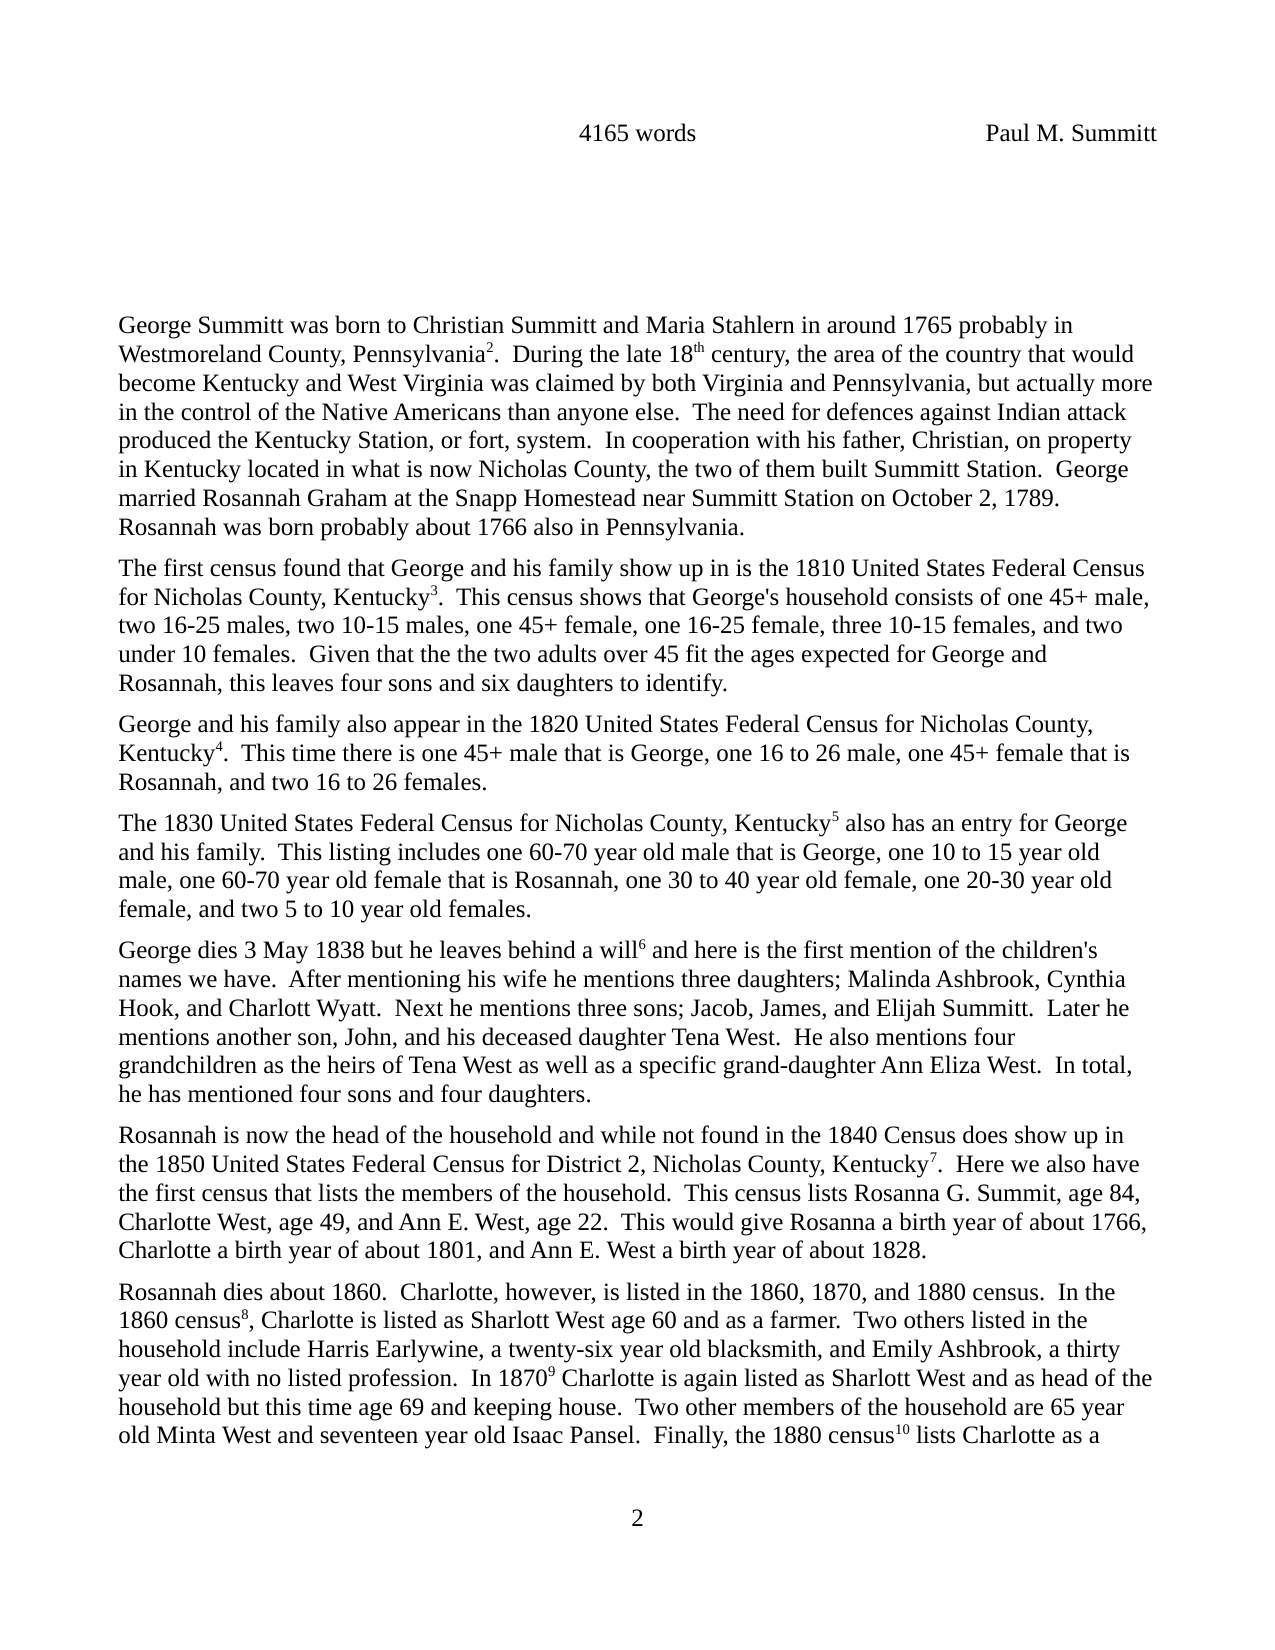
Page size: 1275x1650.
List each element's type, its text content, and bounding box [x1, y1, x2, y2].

text Rosannah dies about 1860. Charlotte, however, is listed in the 1860, 1870, and 1880 census. In the 1860 census, Charlotte is listed as Sharlott West age 60 and as a farmer. Two others listed in the household include Harris Earlywine, a twenty-six year old blacksmith, and Emily Ashbrook, a thirty year old with no listed profession. In 1870 Charlotte is again listed as Sharlott West and as head of the household but this time age 69 and keeping house. Two other members of the household are 65 year old Minta West and seventeen year old Isaac Pansel. Finally, the 1880 census0 lists Charlotte as a [118, 1277, 1157, 1449]
text George Summitt was born to Christian Summitt and Maria Stahlern in around 1765 probably in Westmoreland County, Pennsylvania. During the late 18th century, the area of the country that would become Kentucky and West Virginia was claimed by both Virginia and Pennsylvania, but actually more in the control of the Native Americans than anyone else. The need for defences against Indian attack produced the Kentucky Station, or fort, system. In cooperation with his father, Christian, on property in Kentucky located in what is now Nicholas County, the two of them built Summitt Station. George married Rosannah Graham at the Snapp Homestead near Summitt Station on October 2, 1789. Rosannah was born probably about 1766 also in Pennsylvania. [118, 311, 1157, 541]
text Rosannah is now the head of the household and while not found in the 1840 Census does show up in the 1850 United States Federal Census for District 2, Nicholas County, Kentucky. Here we also have the first census that lists the members of the household. This census lists Rosanna G. Summit, age 84, Charlotte West, age 49, and Ann E. West, age 22. This would give Rosanna a birth year of about 1766, Charlotte a birth year of about 1801, and Ann E. West a birth year of about 1828. [118, 1121, 1157, 1264]
text George dies 3 May 1838 but he leaves behind a will and here is the first mention of the children's names we have. After mentioning his wife he mentions three daughters; Malinda Ashbrook, Cynthia Hook, and Charlott Wyatt. Next he mentions three sons; Jacob, James, and Elijah Summitt. Later he mentions another son, John, and his deceased daughter Tena West. He also mentions four grandchildren as the heirs of Tena West as well as a specific grand-daughter Ann Eliza West. In total, he has mentioned four sons and four daughters. [118, 936, 1157, 1108]
text The 1830 United States Federal Census for Nicholas County, Kentucky also has an entry for George and his family. This listing includes one 60-70 year old male that is George, one 10 to 15 year old male, one 60-70 year old female that is Rosannah, one 30 to 40 year old female, one 20-30 year old female, and two 5 to 10 year old females. [118, 808, 1157, 923]
text George and his family also appear in the 1820 United States Federal Census for Nicholas County, Kentucky. This time there is one 45+ male that is George, one 16 to 26 male, one 45+ female that is Rosannah, and two 16 to 26 females. [118, 709, 1157, 796]
text The first census found that George and his family show up in is the 1810 United States Federal Census for Nicholas County, Kentucky. This census shows that George's household consists of one 45+ male, two 16-25 males, two 10-15 males, one 45+ female, one 16-25 female, three 10-15 females, and two under 10 females. Given that the the two adults over 45 fit the ages expected for George and Rosannah, this leaves four sons and six daughters to identify. [118, 553, 1157, 697]
